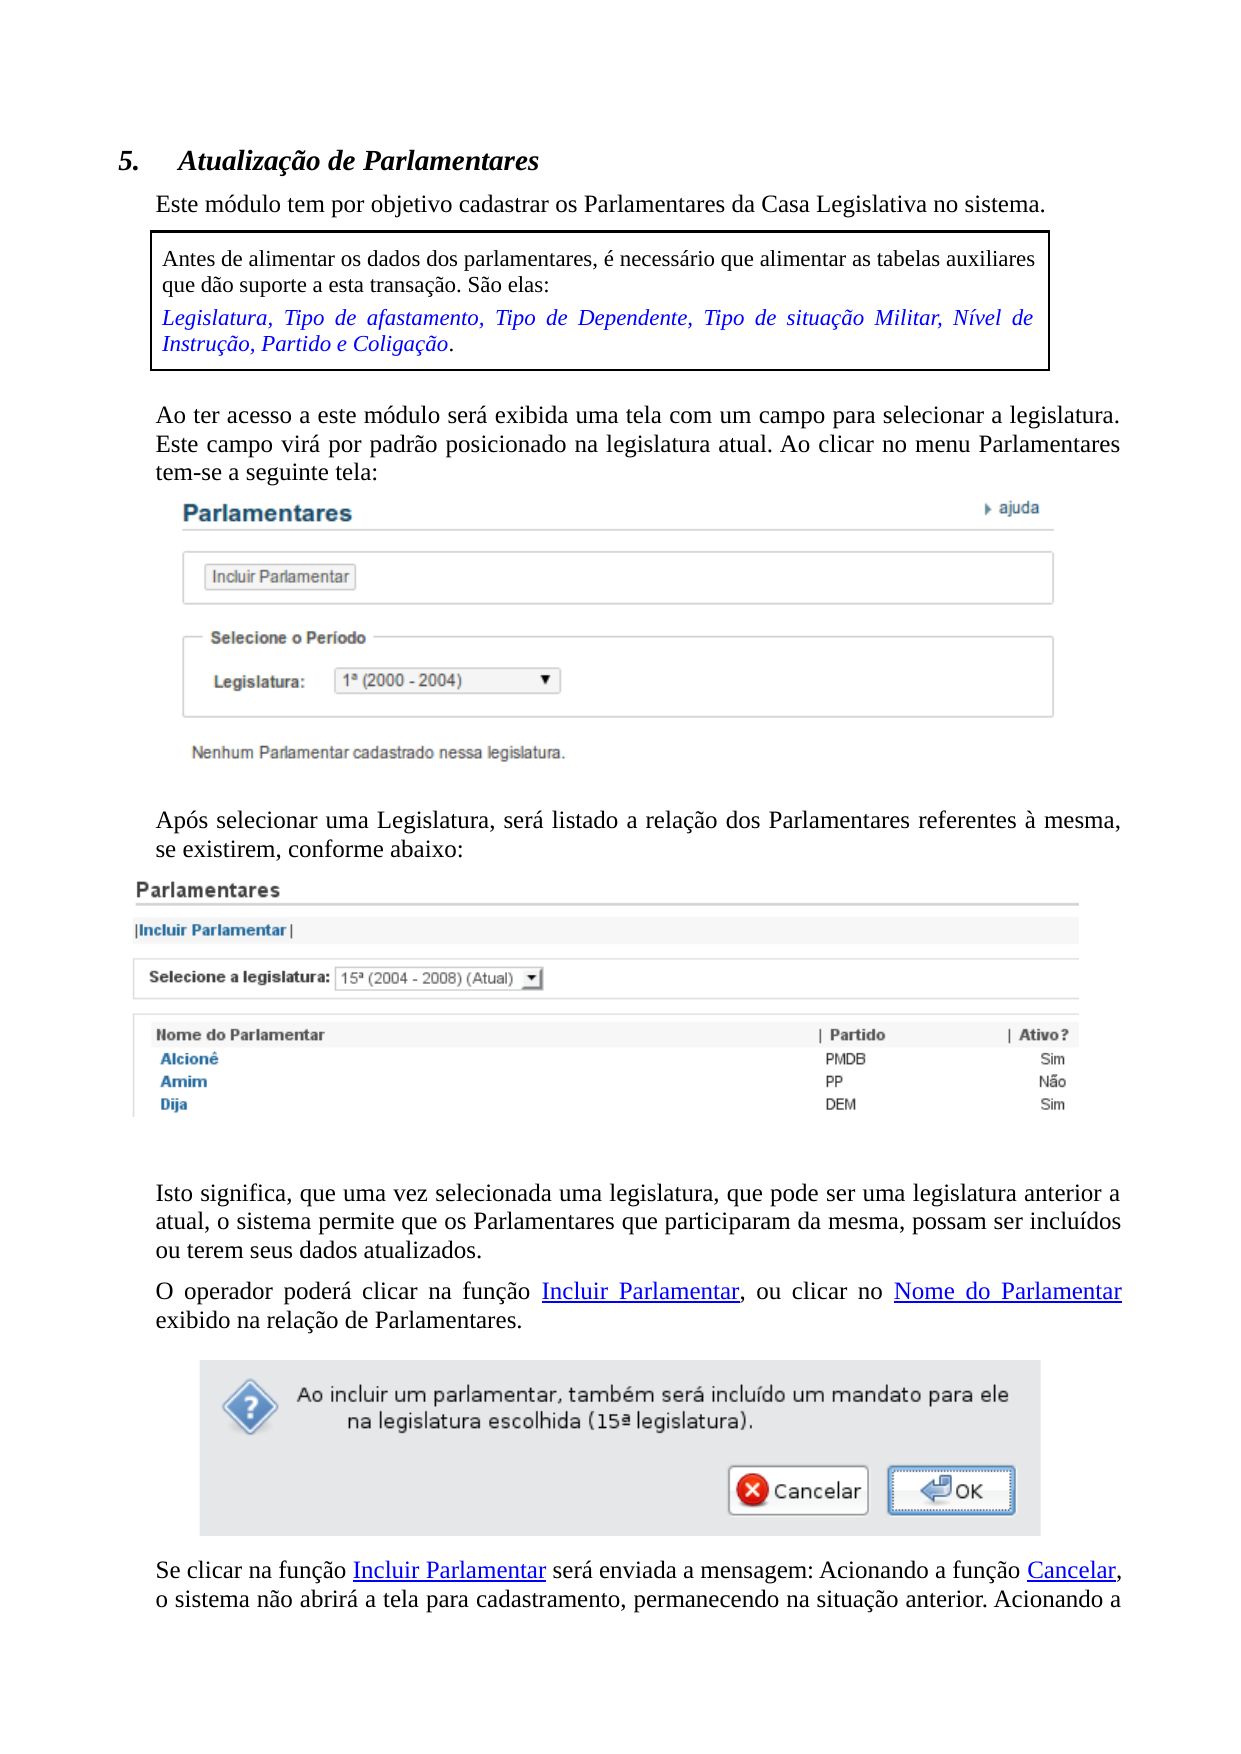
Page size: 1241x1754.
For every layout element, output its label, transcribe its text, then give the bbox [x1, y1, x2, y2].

text Este módulo tem por objetivo cadastrar os Parlamentares da Casa Legislativa no sistema. [155, 189, 1122, 218]
picture [178, 498, 1062, 765]
text Ao ter acesso a este módulo será exibida uma tela com um campo para selecionar a legislatura. Este campo virá por padrão posicionado na legislatura atual. Ao clicar no menu Parlamentares tem-se a seguinte tela: [155, 400, 1122, 486]
text Se clicar na função Incluir Parlamentar será enviada a mensagem: Acionando a função Cancelar, o sistema não abrirá a tela para cadastramento, permanecendo na situação anterior. Acionando a [155, 1346, 1122, 1613]
subtitle 5. Atualização de Parlamentares [118, 143, 1122, 177]
table_header Antes de alimentar os dados dos parlamentares, é necessário que alimentar as tabelas auxiliares que dão suporte a esta transação. São elas: Legislatura, Tipo de afastamento, Tipo de Dependente, Tipo de situação Militar, Nível de Instrução, Partido e Coligação. [152, 233, 1048, 369]
text O operador poderá clicar na função Incluir Parlamentar, ou clicar no Nome do Parlamentar exibido na relação de Parlamentares. [155, 1276, 1122, 1334]
picture [199, 1360, 1041, 1536]
picture [116, 872, 1079, 1117]
text Isto significa, que uma vez selecionada uma legislatura, que pode ser uma legislatura anterior a atual, o sistema permite que os Parlamentares que participaram da mesma, possam ser incluídos ou terem seus dados atualizados. [155, 1178, 1122, 1264]
text Após selecionar uma Legislatura, será listado a relação dos Parlamentares referentes à mesma, se existirem, conforme abaixo: [155, 806, 1122, 863]
